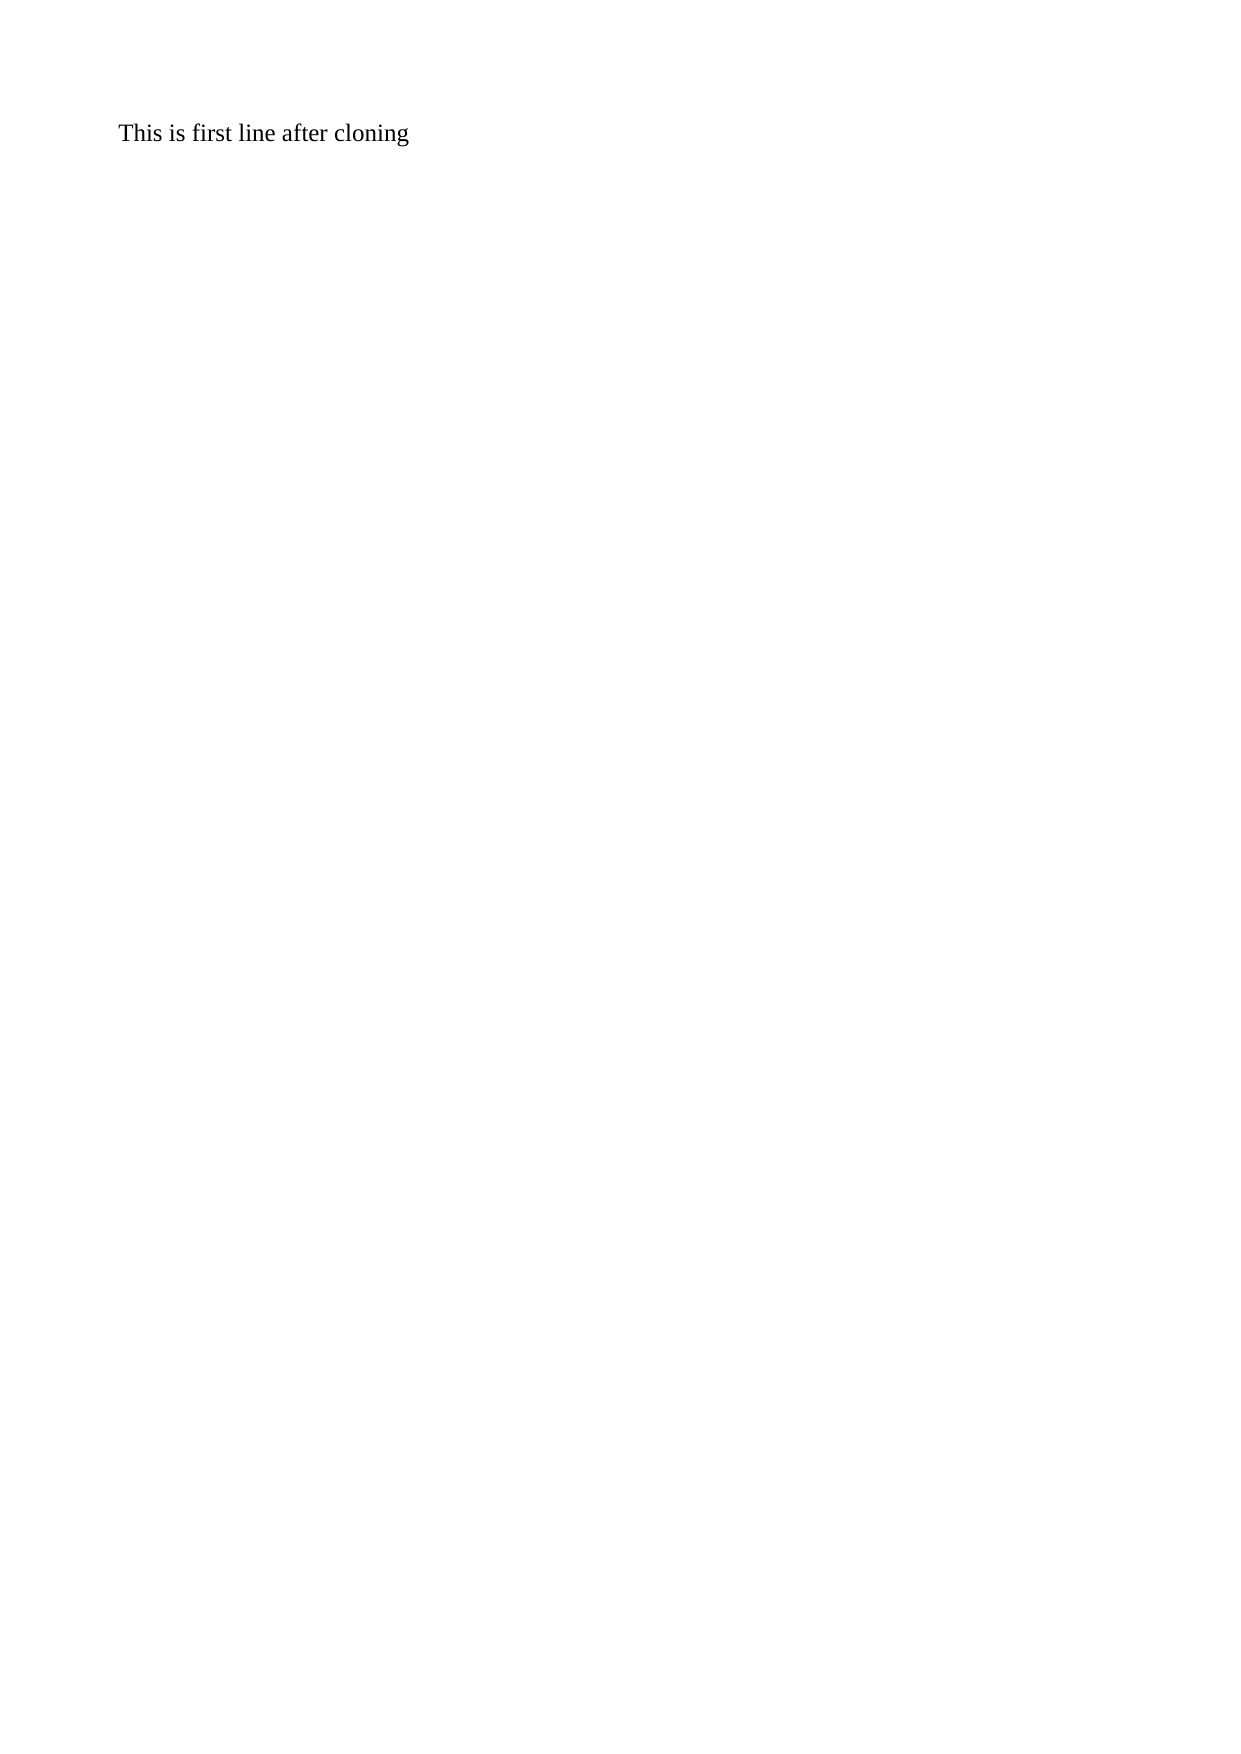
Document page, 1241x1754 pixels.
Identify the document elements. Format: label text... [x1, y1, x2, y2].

text This is first line after cloning [118, 118, 1122, 147]
